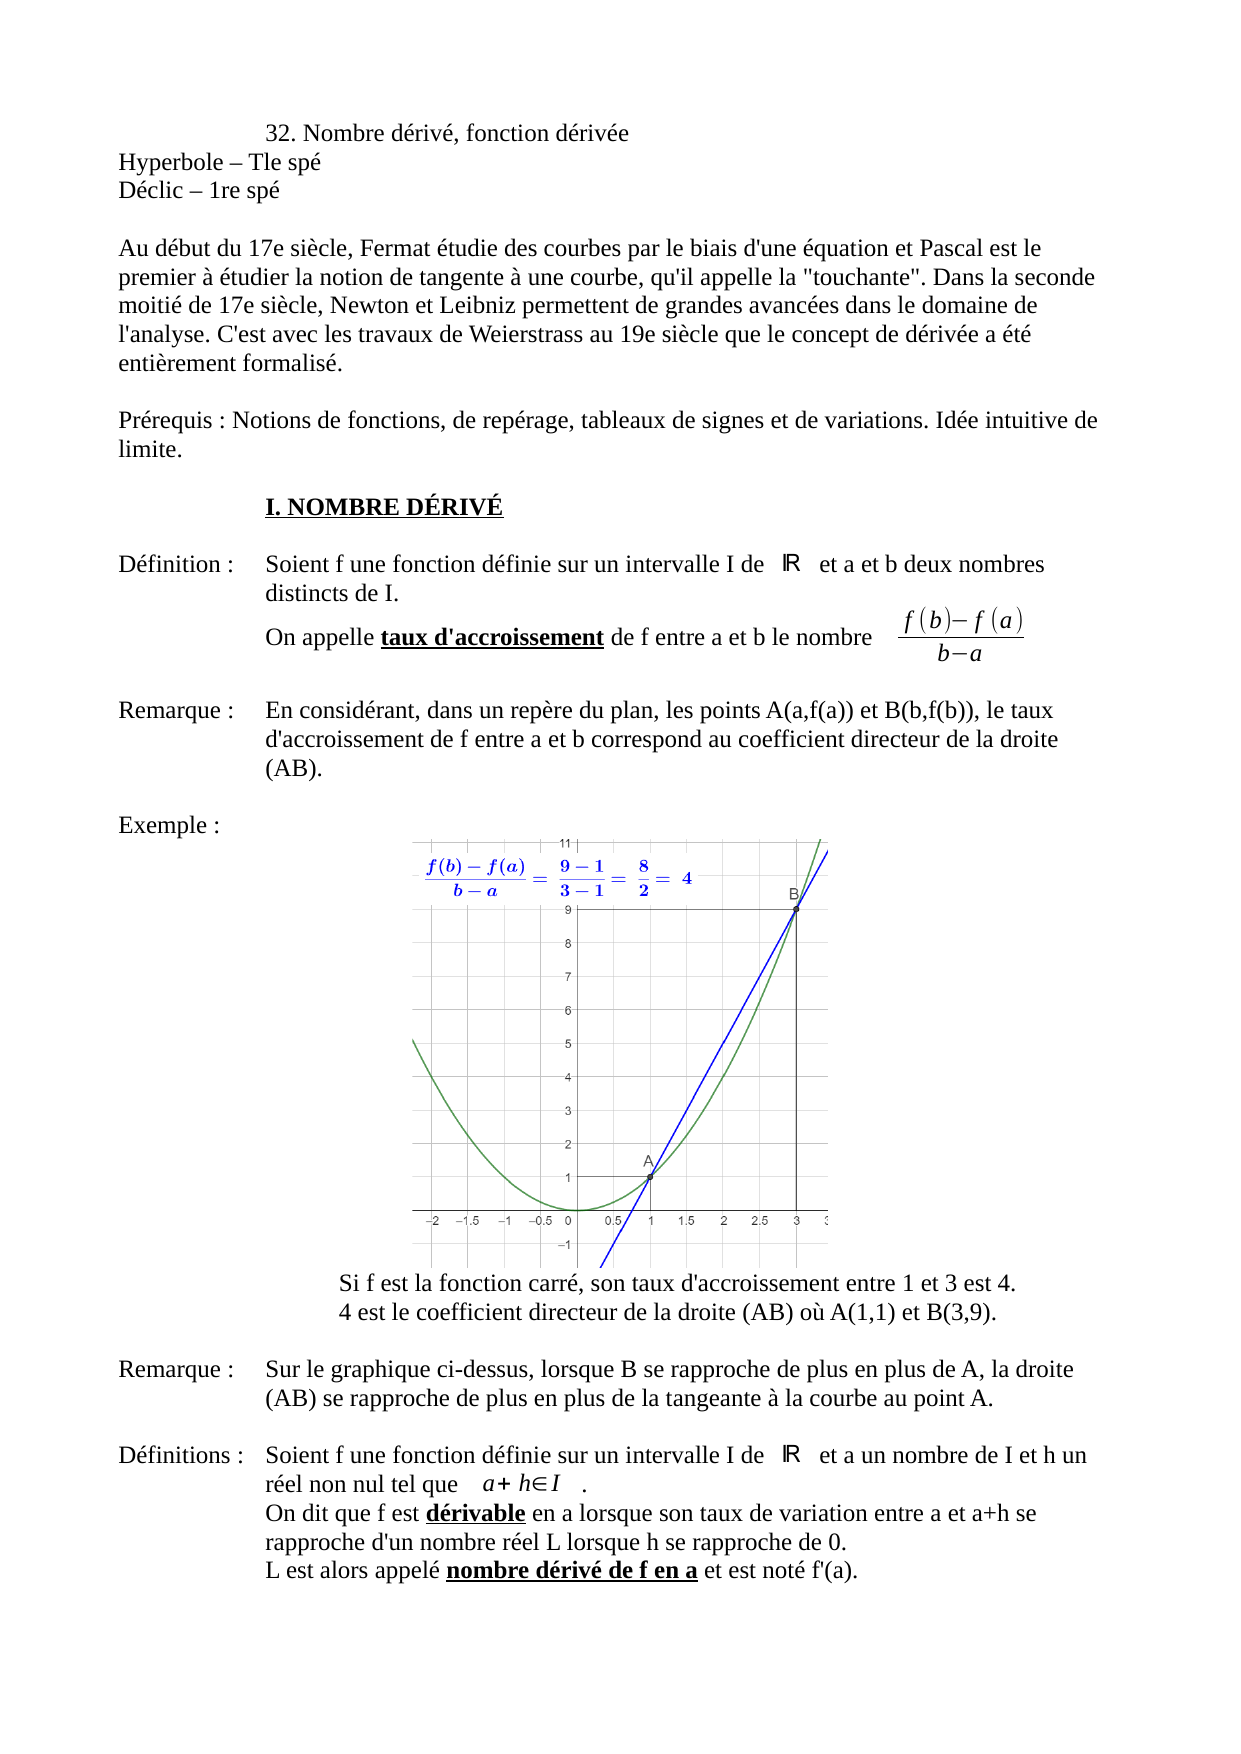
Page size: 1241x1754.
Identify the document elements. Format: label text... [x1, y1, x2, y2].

text 4 est le coefficient directeur de la droite (AB) où A(1,1) et B(3,9). [118, 1297, 1122, 1325]
text Déclic – 1re spé [118, 176, 1122, 204]
text I. NOMBRE DÉRIVÉ [118, 492, 1122, 521]
text Au début du 17e siècle, Fermat étudie des courbes par le biais d'une équation et Pascal est le premier à étudier la notion de tangente à une courbe, qu'il appelle la "touchante". Dans la seconde moitié de 17e siècle, Newton et Leibniz permettent de grandes avancées dans le domaine de l'analyse. C'est avec les travaux de Weierstrass au 19e siècle que le concept de dérivée a été entièrement formalisé. [118, 233, 1122, 377]
text On dit que f est dérivable en a lorsque son taux de variation entre a et a+h se rapproche d'un nombre réel L lorsque h se rapproche de 0. [118, 1498, 1122, 1555]
text Remarque : En considérant, dans un repère du plan, les points A(a,f(a)) et B(b,f(b)), le taux d'accroissement de f entre a et b correspond au coefficient directeur de la droite (AB). [118, 696, 1122, 782]
text 32. Nombre dérivé, fonction dérivée [118, 118, 1122, 147]
text Exemple : [118, 811, 1122, 839]
picture [412, 839, 828, 1268]
text L est alors appelé nombre dérivé de f en a et est noté f'(a). [118, 1555, 1122, 1584]
text Prérequis : Notions de fonctions, de repérage, tableaux de signes et de variations. Idée intuitive de limite. [118, 406, 1122, 463]
text Remarque : Sur le graphique ci-dessus, lorsque B se rapproche de plus en plus de A, la droite (AB) se rapproche de plus en plus de la tangeante à la courbe au point A. [118, 1354, 1122, 1412]
text Si f est la fonction carré, son taux d'accroissement entre 1 et 3 est 4. [118, 839, 1122, 1297]
text On appelle taux d'accroissement de f entre a et b le nombre [118, 607, 1122, 667]
text Définitions : Soient f une fonction définie sur un intervalle I deet a un nombre de I et h un réel non nul tel que . [118, 1440, 1122, 1498]
text Définition : Soient f une fonction définie sur un intervalle I deet a et b deux nombres distincts de I. [118, 549, 1122, 607]
text Hyperbole – Tle spé [118, 147, 1122, 176]
